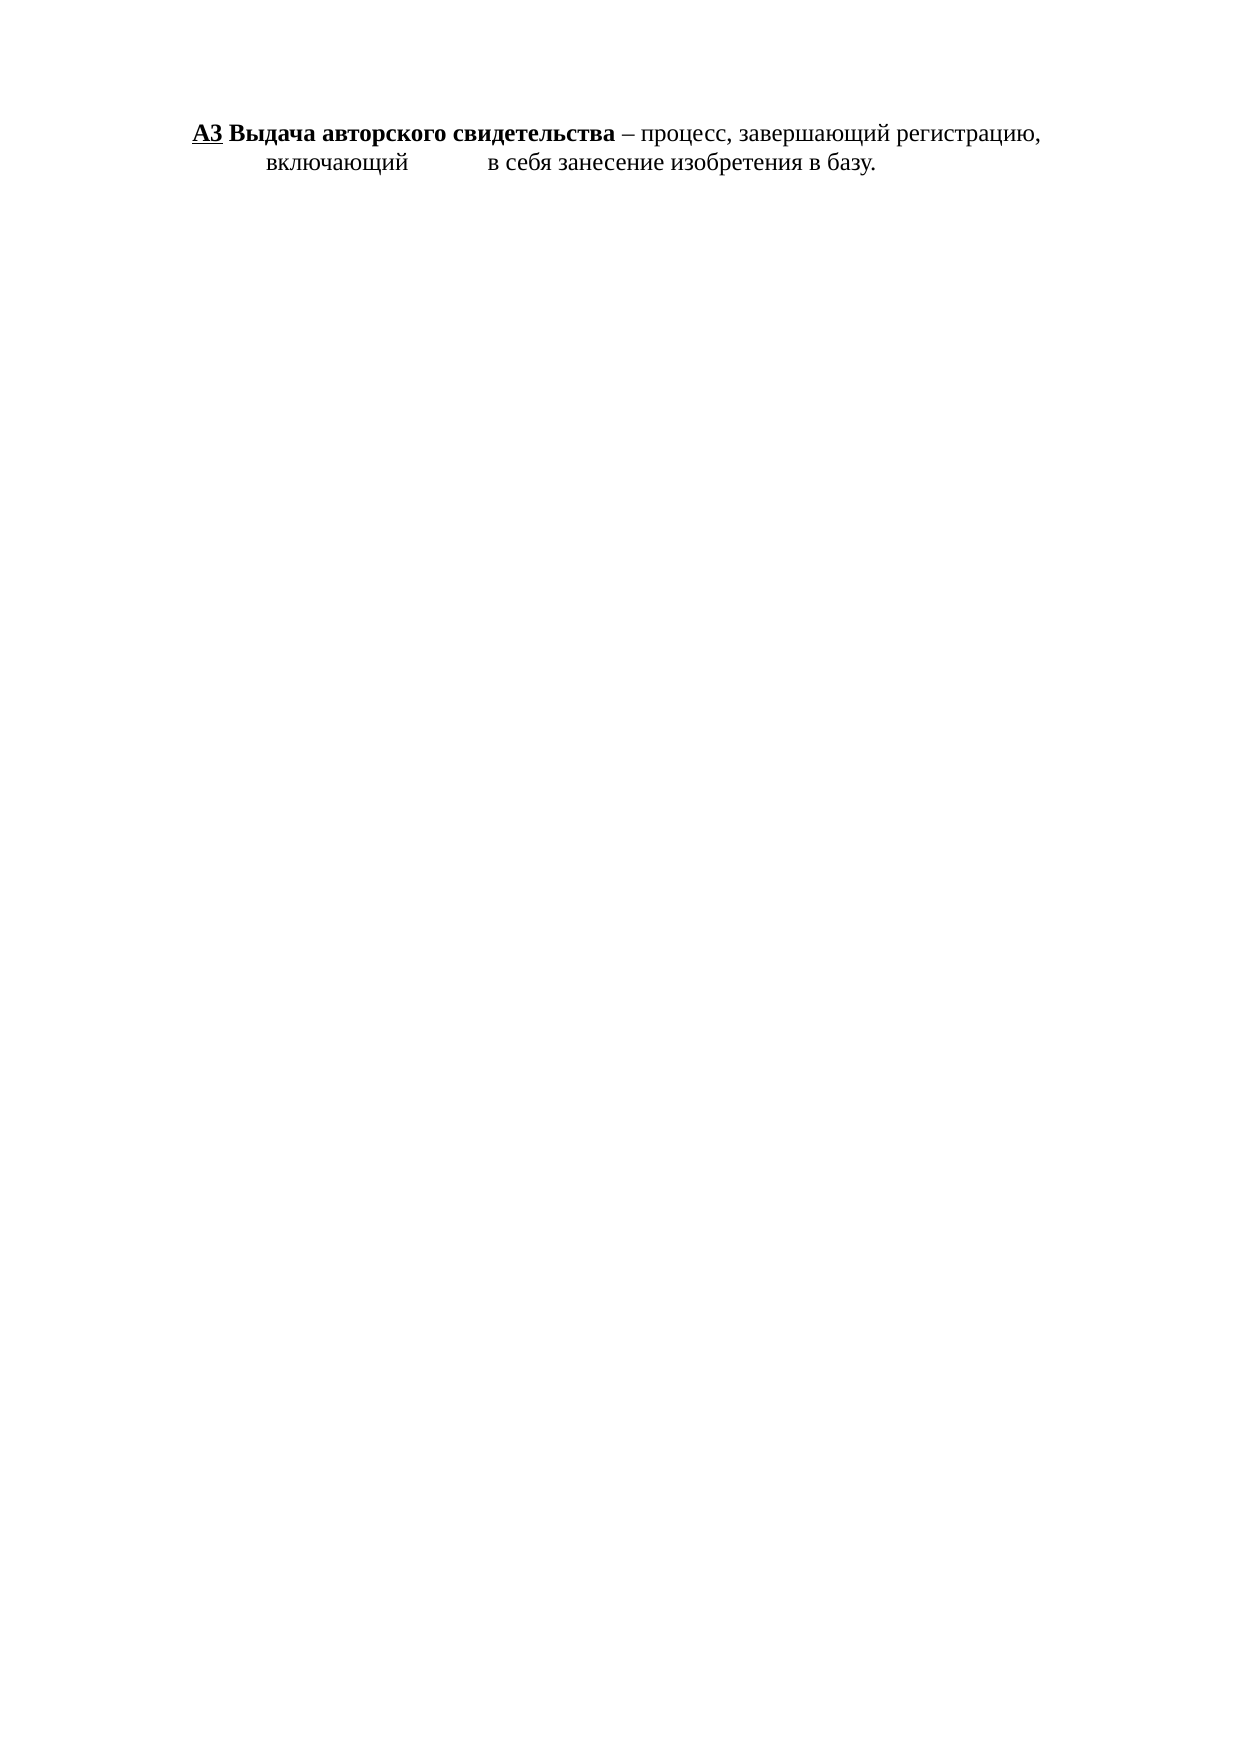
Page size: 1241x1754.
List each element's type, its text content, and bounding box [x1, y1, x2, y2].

text А3 Выдача авторского свидетельства – процесс, завершающий регистрацию, включающий в себя занесение изобретения в базу. [118, 118, 1122, 176]
